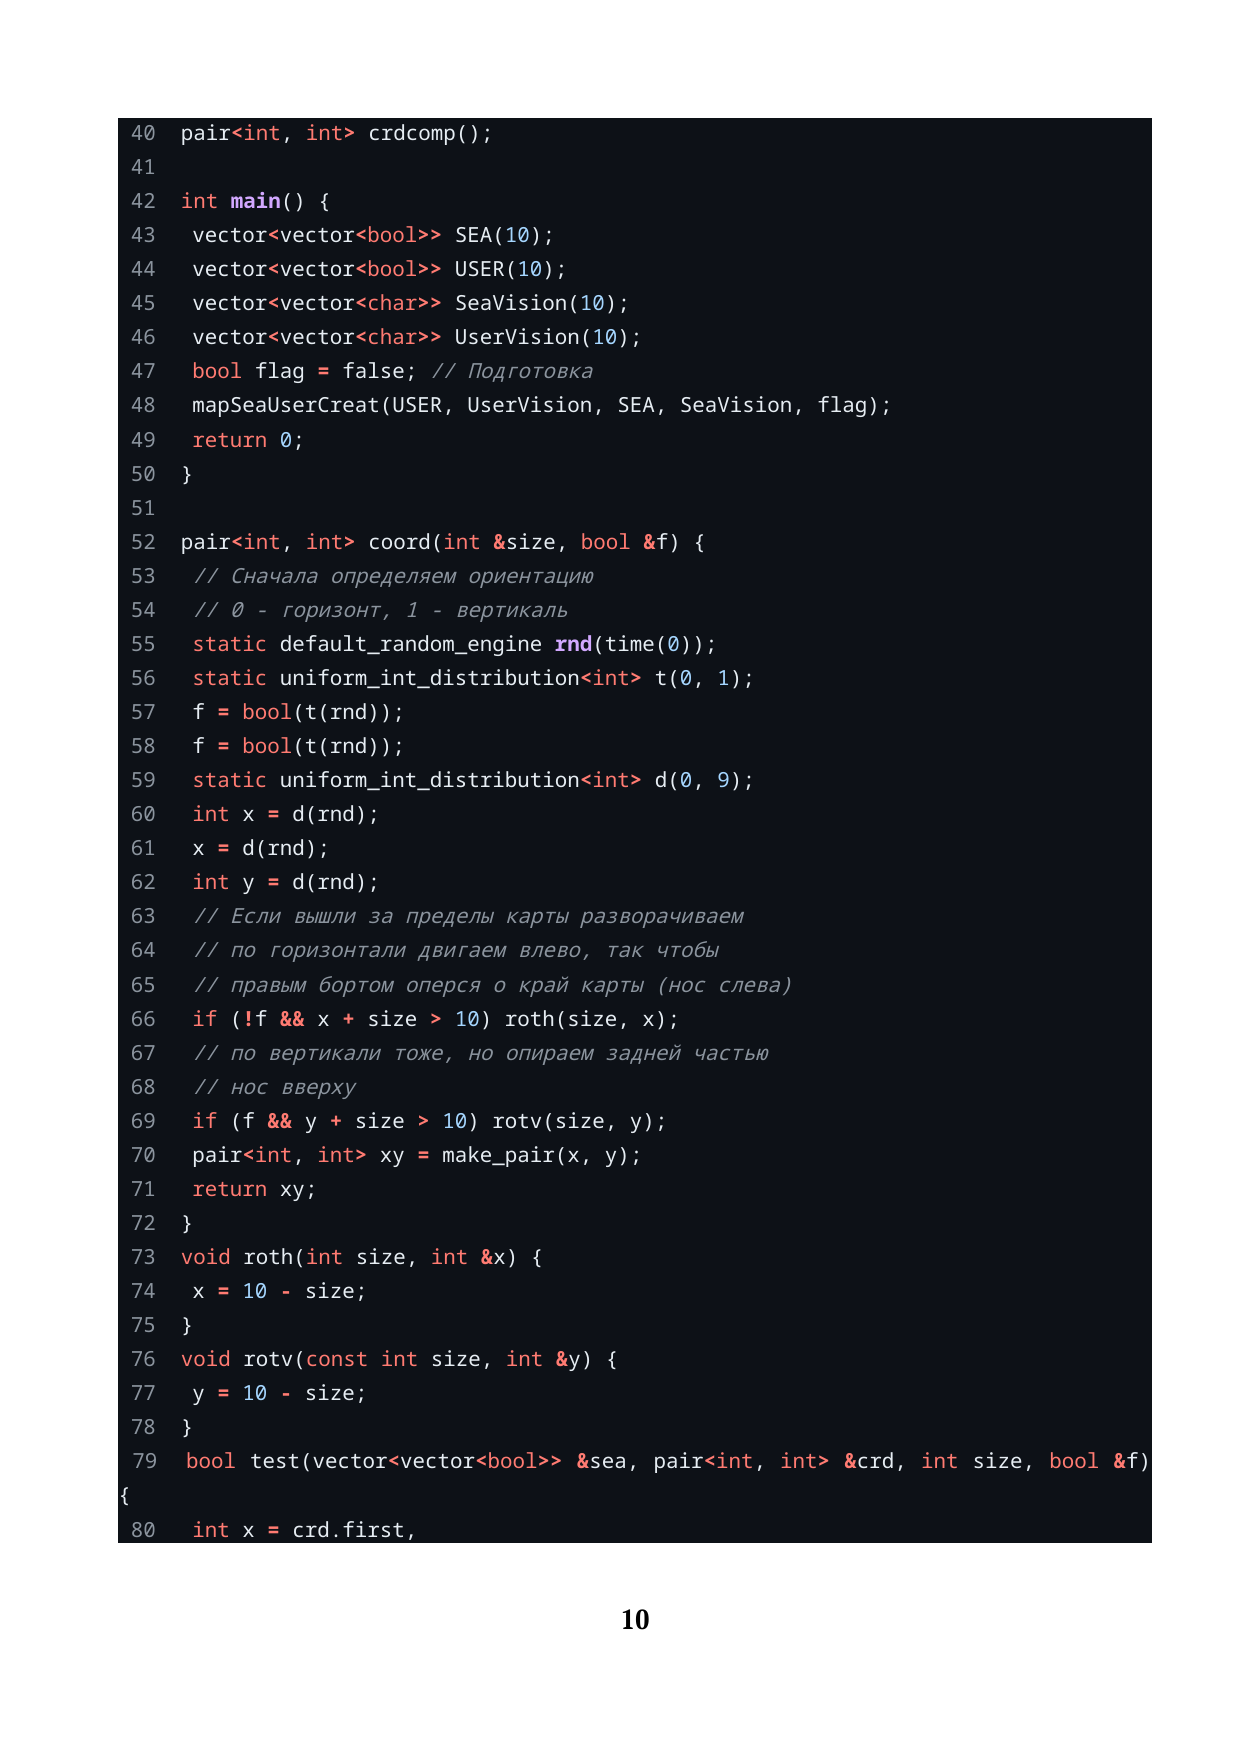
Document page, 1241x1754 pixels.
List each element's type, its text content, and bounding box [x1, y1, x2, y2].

text 45 vector<vector<char>> SeaVision(10); [118, 288, 1152, 317]
text 57 f = bool(t(rnd)); [118, 697, 1152, 726]
text 71 return xy; [118, 1174, 1152, 1202]
text 63 // Если вышли за пределы карты разворачиваем [118, 902, 1152, 930]
text 76 void rotv(const int size, int &y) { [118, 1344, 1152, 1373]
text 53 // Сначала определяем ориентацию [118, 561, 1152, 589]
text 80 int x = crd.first, [118, 1515, 1152, 1543]
text 64 // по горизонтали двигаем влево, так чтобы [118, 936, 1152, 964]
text 46 vector<vector<char>> UserVision(10); [118, 322, 1152, 351]
text 77 y = 10 - size; [118, 1378, 1152, 1407]
text 73 void roth(int size, int &x) { [118, 1242, 1152, 1271]
text 74 x = 10 - size; [118, 1276, 1152, 1305]
text 67 // по вертикали тоже, но опираем задней частью [118, 1038, 1152, 1066]
text 43 vector<vector<bool>> SEA(10); [118, 220, 1152, 249]
text 65 // правым бортом оперся о край карты (нос слева) [118, 970, 1152, 998]
text 50 } [118, 459, 1152, 487]
text 42 int main() { [118, 186, 1152, 215]
text 47 bool flag = false; // Подготовка [118, 357, 1152, 385]
text 70 pair<int, int> xy = make_pair(x, y); [118, 1140, 1152, 1168]
text 51 [118, 493, 1152, 521]
text 79 bool test(vector<vector<bool>> &sea, pair<int, int> &crd, int size, bool &f) { [118, 1447, 1152, 1509]
text 59 static uniform_int_distribution<int> d(0, 9); [118, 765, 1152, 794]
text 49 return 0; [118, 425, 1152, 453]
text 48 mapSeaUserCreat(USER, UserVision, SEA, SeaVision, flag); [118, 391, 1152, 419]
text 62 int y = d(rnd); [118, 867, 1152, 896]
text 55 static default_random_engine rnd(time(0)); [118, 629, 1152, 657]
text 40 pair<int, int> crdcomp(); [118, 118, 1152, 147]
text 52 pair<int, int> coord(int &size, bool &f) { [118, 527, 1152, 555]
text 44 vector<vector<bool>> USER(10); [118, 254, 1152, 283]
text 58 f = bool(t(rnd)); [118, 731, 1152, 760]
text 60 int x = d(rnd); [118, 799, 1152, 828]
text 78 } [118, 1412, 1152, 1441]
text 69 if (f && y + size > 10) rotv(size, y); [118, 1106, 1152, 1134]
text 66 if (!f && x + size > 10) roth(size, x); [118, 1004, 1152, 1032]
text 54 // 0 - горизонт, 1 - вертикаль [118, 595, 1152, 623]
text 56 static uniform_int_distribution<int> t(0, 1); [118, 663, 1152, 692]
text 75 } [118, 1310, 1152, 1339]
text 72 } [118, 1208, 1152, 1237]
text 41 [118, 152, 1152, 181]
text 68 // нос вверху [118, 1072, 1152, 1100]
text 61 x = d(rnd); [118, 833, 1152, 862]
